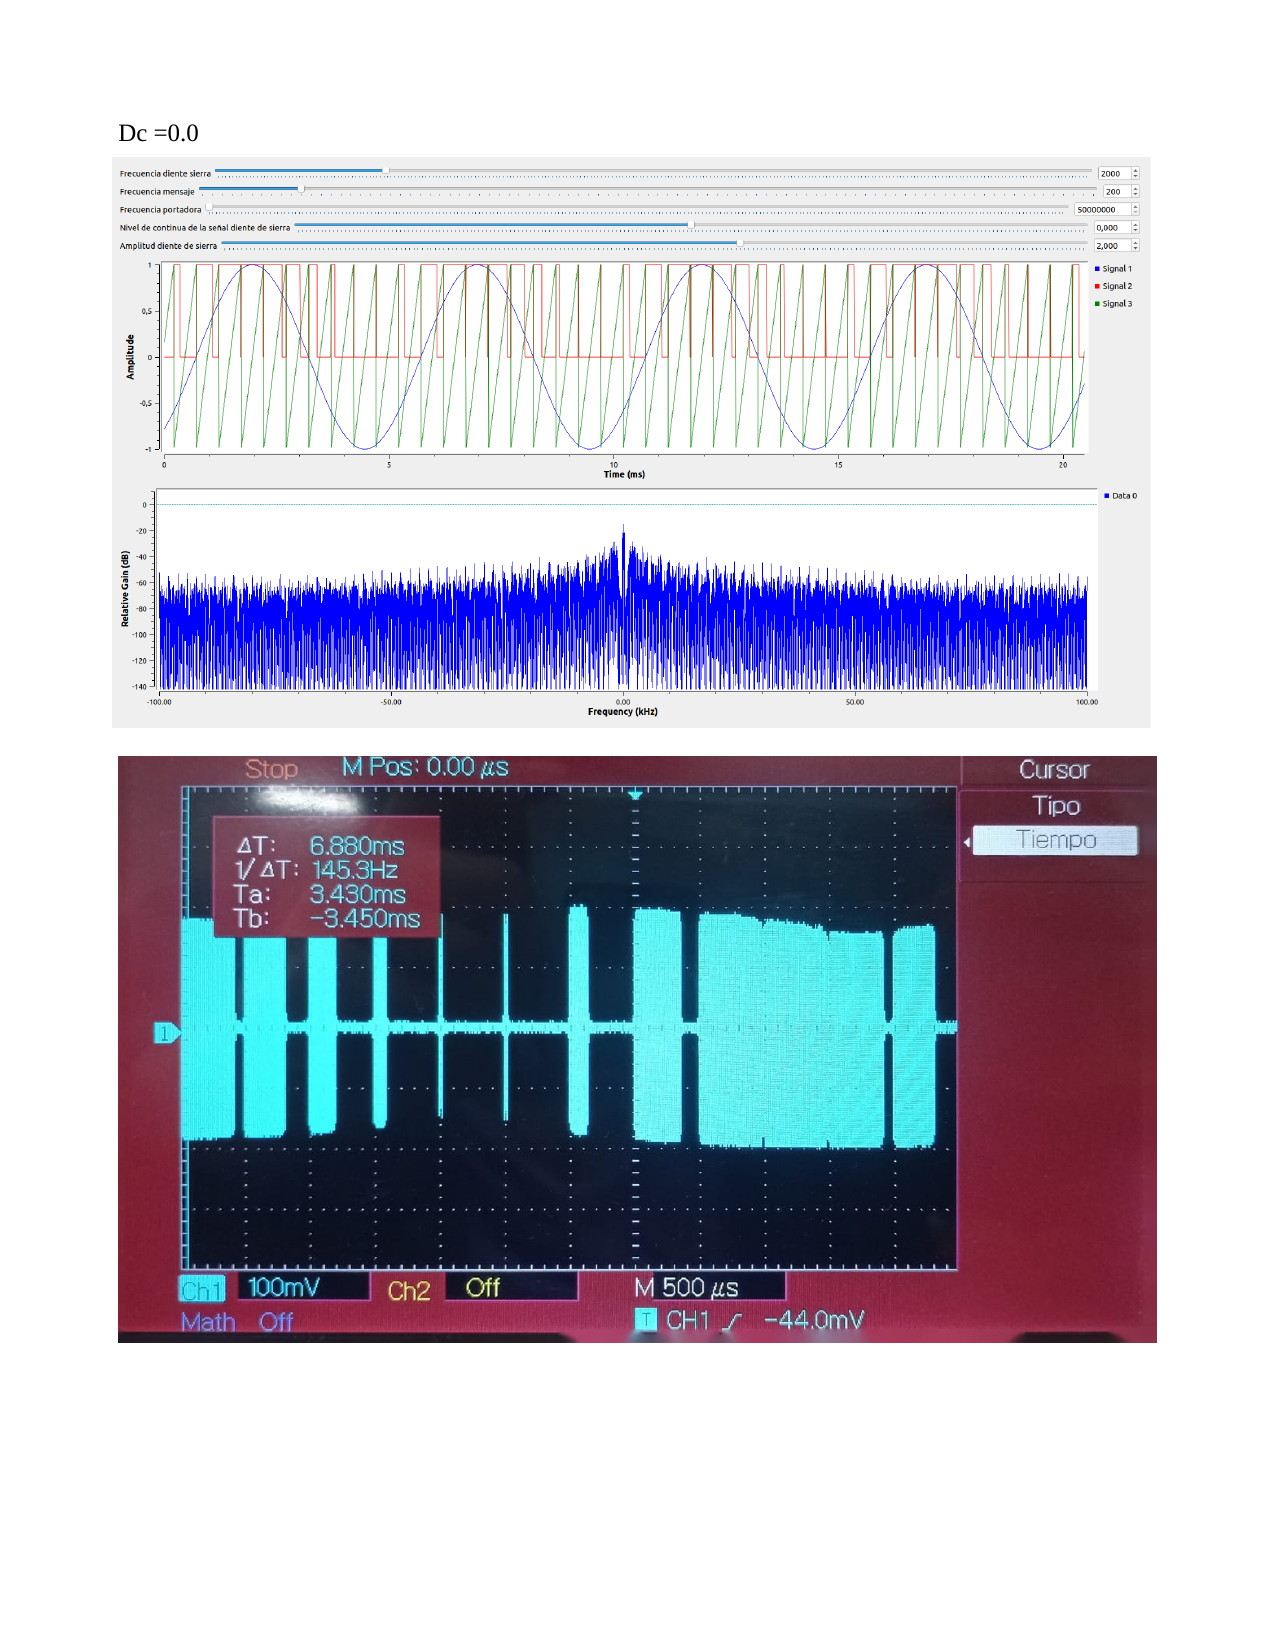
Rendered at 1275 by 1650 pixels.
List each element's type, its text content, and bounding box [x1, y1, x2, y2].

text Dc =0.0 [118, 118, 1157, 147]
picture [118, 756, 1157, 1343]
picture [112, 157, 1151, 728]
